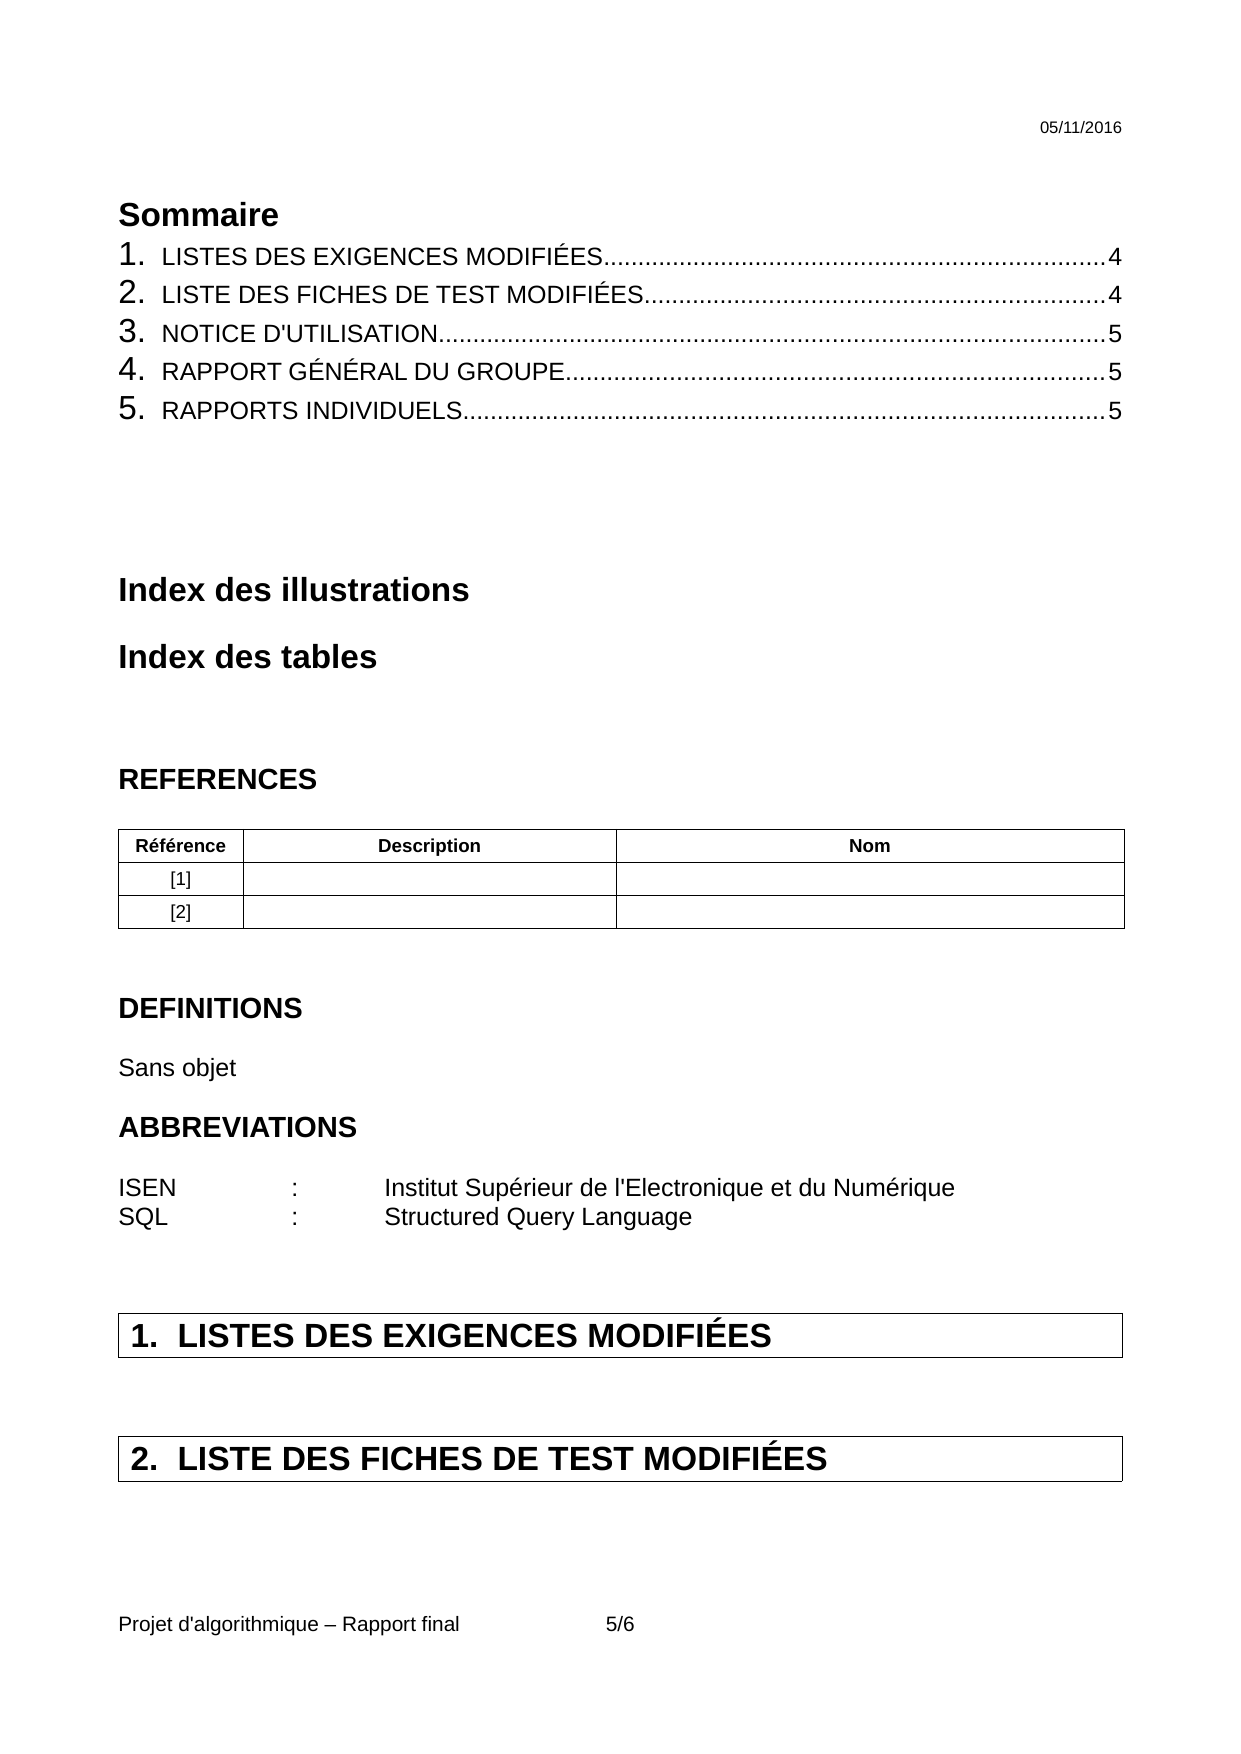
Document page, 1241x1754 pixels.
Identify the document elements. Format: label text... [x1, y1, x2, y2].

table_header [2] [119, 896, 243, 928]
table_header [244, 896, 616, 928]
table_header Nom [617, 830, 1124, 862]
text ABBREVIATIONS [118, 1111, 1122, 1144]
text REFERENCES [118, 762, 1122, 829]
list RAPPORTS INDIVIDUELS 5 [118, 388, 1122, 426]
subtitle LISTE DES FICHES DE TEST MODIFIÉES [119, 1437, 1122, 1481]
subtitle LISTES DES EXIGENCES MODIFIÉES [119, 1314, 1122, 1357]
table_header [244, 863, 616, 895]
text ISEN : Institut Supérieur de l'Electronique et du Numérique SQL : Structured Query Language [118, 1173, 1122, 1230]
table_header Référence [119, 830, 243, 862]
table_header [1] [119, 863, 243, 895]
list RAPPORT GÉNÉRAL DU GROUPE 5 [118, 349, 1122, 388]
table_header [617, 863, 1124, 895]
table_header [617, 896, 1124, 928]
list LISTES DES EXIGENCES MODIFIÉES 4 [118, 234, 1122, 272]
subtitle Index des tables [118, 637, 1122, 676]
text Sans objet [118, 1053, 1122, 1082]
list LISTE DES FICHES DE TEST MODIFIÉES 4 [118, 272, 1122, 311]
subtitle Index des illustrations [118, 570, 1122, 608]
list NOTICE D'UTILISATION 5 [118, 311, 1122, 349]
table_header Description [244, 830, 616, 862]
subtitle Sommaire [118, 196, 1122, 234]
text DEFINITIONS [118, 991, 1122, 1024]
